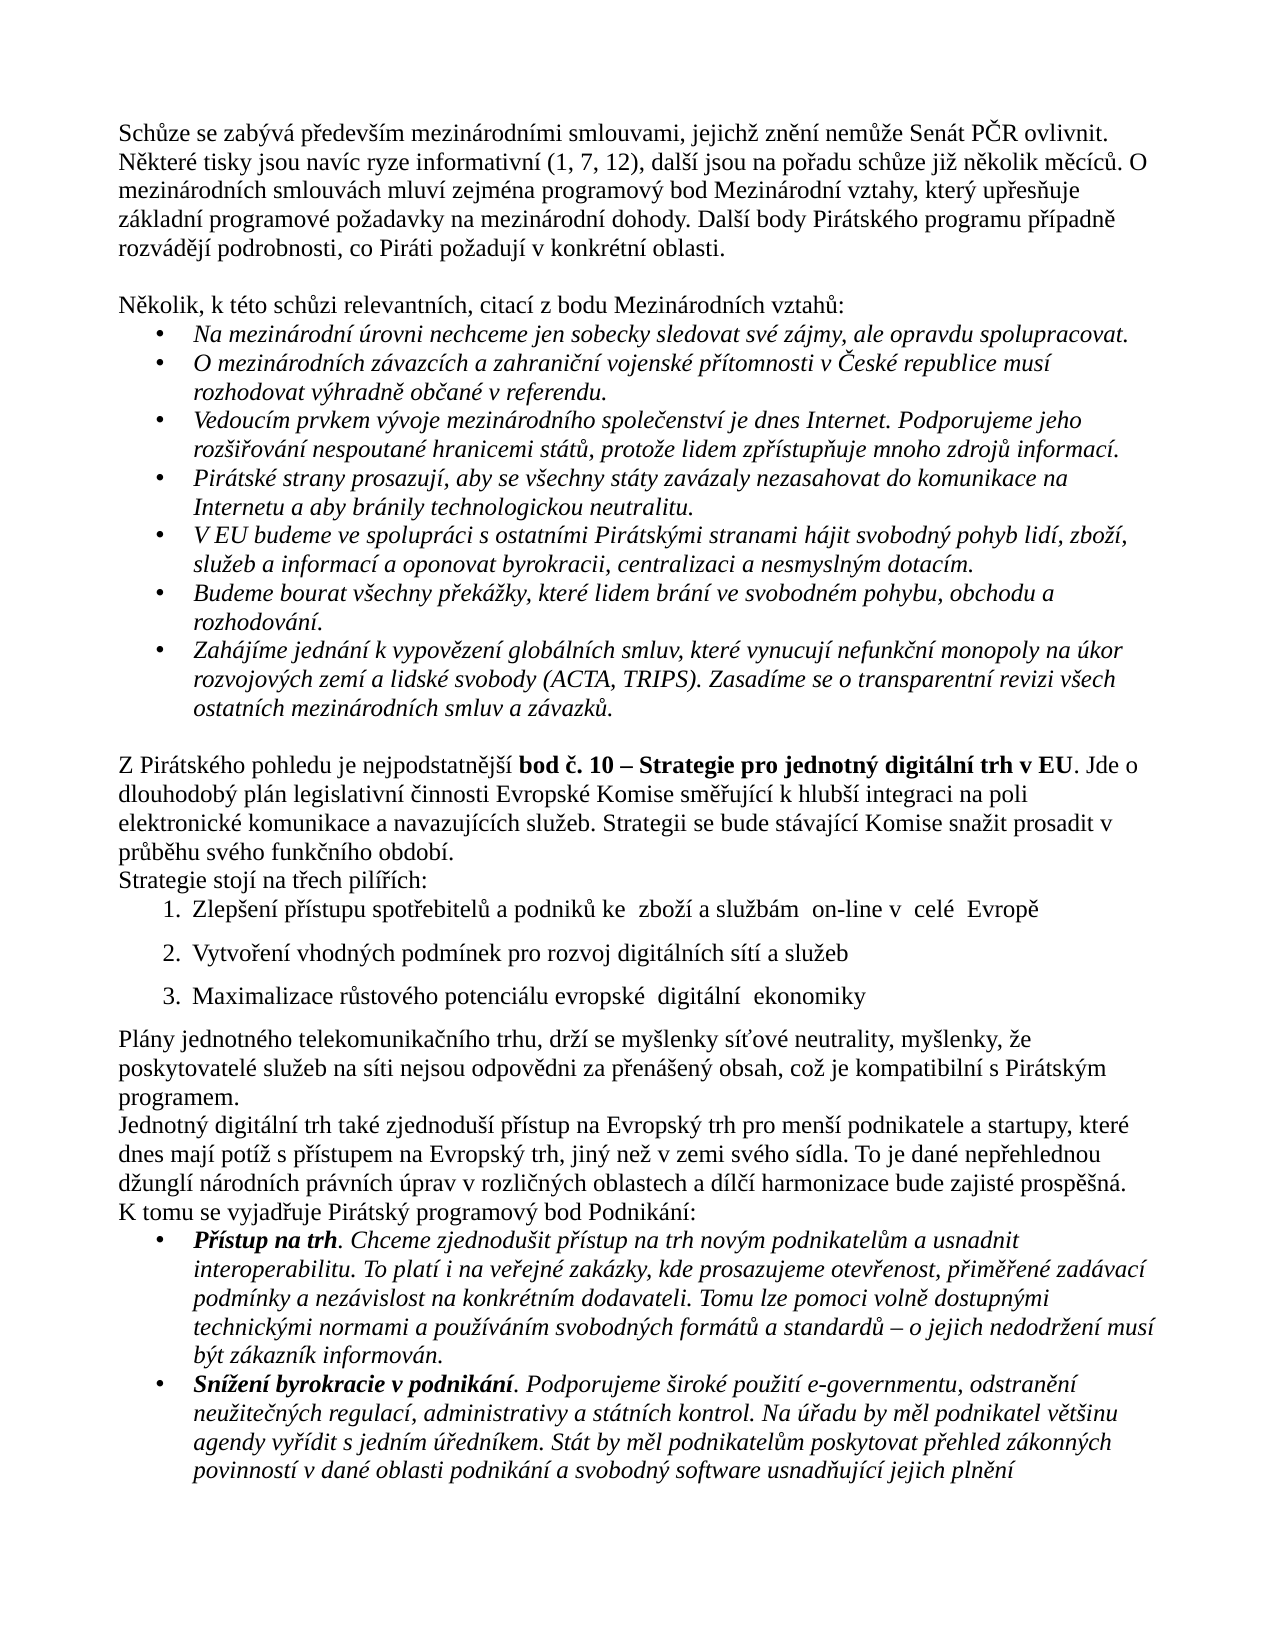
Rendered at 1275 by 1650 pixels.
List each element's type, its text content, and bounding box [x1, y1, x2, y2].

text Jednotný digitální trh také zjednoduší přístup na Evropský trh pro menší podnikatele a startupy, které dnes mají potíž s přístupem na Evropský trh, jiný než v zemi svého sídla. To je dané nepřehlednou džunglí národních právních úprav v rozličných oblastech a dílčí harmonizace bude zajisté prospěšná. [118, 1111, 1157, 1197]
text Z Pirátského pohledu je nejpodstatnější bod č. 10 – Strategie pro jednotný digitální trh v EU. Jde o dlouhodobý plán legislativní činnosti Evropské Komise směřující k hlubší integraci na poli elektronické komunikace a navazujících služeb. Strategii se bude stávající Komise snažit prosadit v průběhu svého funkčního období. [118, 751, 1157, 866]
text Strategie stojí na třech pilířích: [118, 866, 1157, 894]
list Vedoucím prvkem vývoje mezinárodního společenství je dnes Internet. Podporujeme jeho rozšiřování nespoutané hranicemi států, protože lidem zpřístupňuje mnoho zdrojů informací. [156, 406, 1157, 463]
list Vytvoření vhodných podmínek pro rozvoj digitálních sítí a služeb [162, 938, 1157, 966]
list Zlepšení přístupu spotřebitelů a podniků ke zboží a službám on-line v celé Evropě [162, 894, 1157, 923]
list Pirátské strany prosazují, aby se všechny státy zavázaly nezasahovat do komunikace na Internetu a aby bránily technologickou neutralitu. [156, 463, 1157, 521]
list Zahájíme jednání k vypovězení globálních smluv, které vynucují nefunkční monopoly na úkor rozvojových zemí a lidské svobody (ACTA, TRIPS). Zasadíme se o transparentní revizi všech ostatních mezinárodních smluv a závazků. [156, 636, 1157, 722]
list Maximalizace růstového potenciálu evropské digitální ekonomiky [162, 981, 1157, 1010]
text Plány jednotného telekomunikačního trhu, drží se myšlenky síťové neutrality, myšlenky, že poskytovatelé služeb na síti nejsou odpovědni za přenášený obsah, což je kompatibilní s Pirátským programem. [118, 1024, 1157, 1111]
text Schůze se zabývá především mezinárodními smlouvami, jejichž znění nemůže Senát PČR ovlivnit. Některé tisky jsou navíc ryze informativní (1, 7, 12), další jsou na pořadu schůze již několik měcíců. O mezinárodních smlouvách mluví zejména programový bod Mezinárodní vztahy, který upřesňuje základní programové požadavky na mezinárodní dohody. Další body Pirátského programu případně rozvádějí podrobnosti, co Piráti požadují v konkrétní oblasti. [118, 118, 1157, 262]
list Přístup na trh. Chceme zjednodušit přístup na trh novým podnikatelům a usnadnit interoperabilitu. To platí i na veřejné zakázky, kde prosazujeme otevřenost, přiměřené zadávací podmínky a nezávislost na konkrétním dodavateli. Tomu lze pomoci volně dostupnými technickými normami a používáním svobodných formátů a standardů – o jejich nedodržení musí být zákazník informován. [156, 1226, 1157, 1369]
list O mezinárodních závazcích a zahraniční vojenské přítomnosti v České republice musí rozhodovat výhradně občané v referendu. [156, 348, 1157, 406]
list Na mezinárodní úrovni nechceme jen sobecky sledovat své zájmy, ale opravdu spolupracovat. [156, 319, 1157, 348]
text Několik, k této schůzi relevantních, citací z bodu Mezinárodních vztahů: [118, 291, 1157, 319]
text K tomu se vyjadřuje Pirátský programový bod Podnikání: [118, 1197, 1157, 1226]
list V EU budeme ve spolupráci s ostatními Pirátskými stranami hájit svobodný pohyb lidí, zboží, služeb a informací a oponovat byrokracii, centralizaci a nesmyslným dotacím. [156, 521, 1157, 578]
list Snížení byrokracie v podnikání. Podporujeme široké použití e-governmentu, odstranění neužitečných regulací, administrativy a státních kontrol. Na úřadu by měl podnikatel většinu agendy vyřídit s jedním úředníkem. Stát by měl podnikatelům poskytovat přehled zákonných povinností v dané oblasti podnikání a svobodný software usnadňující jejich plnění [156, 1369, 1157, 1484]
list Budeme bourat všechny překážky, které lidem brání ve svobodném pohybu, obchodu a rozhodování. [156, 578, 1157, 636]
